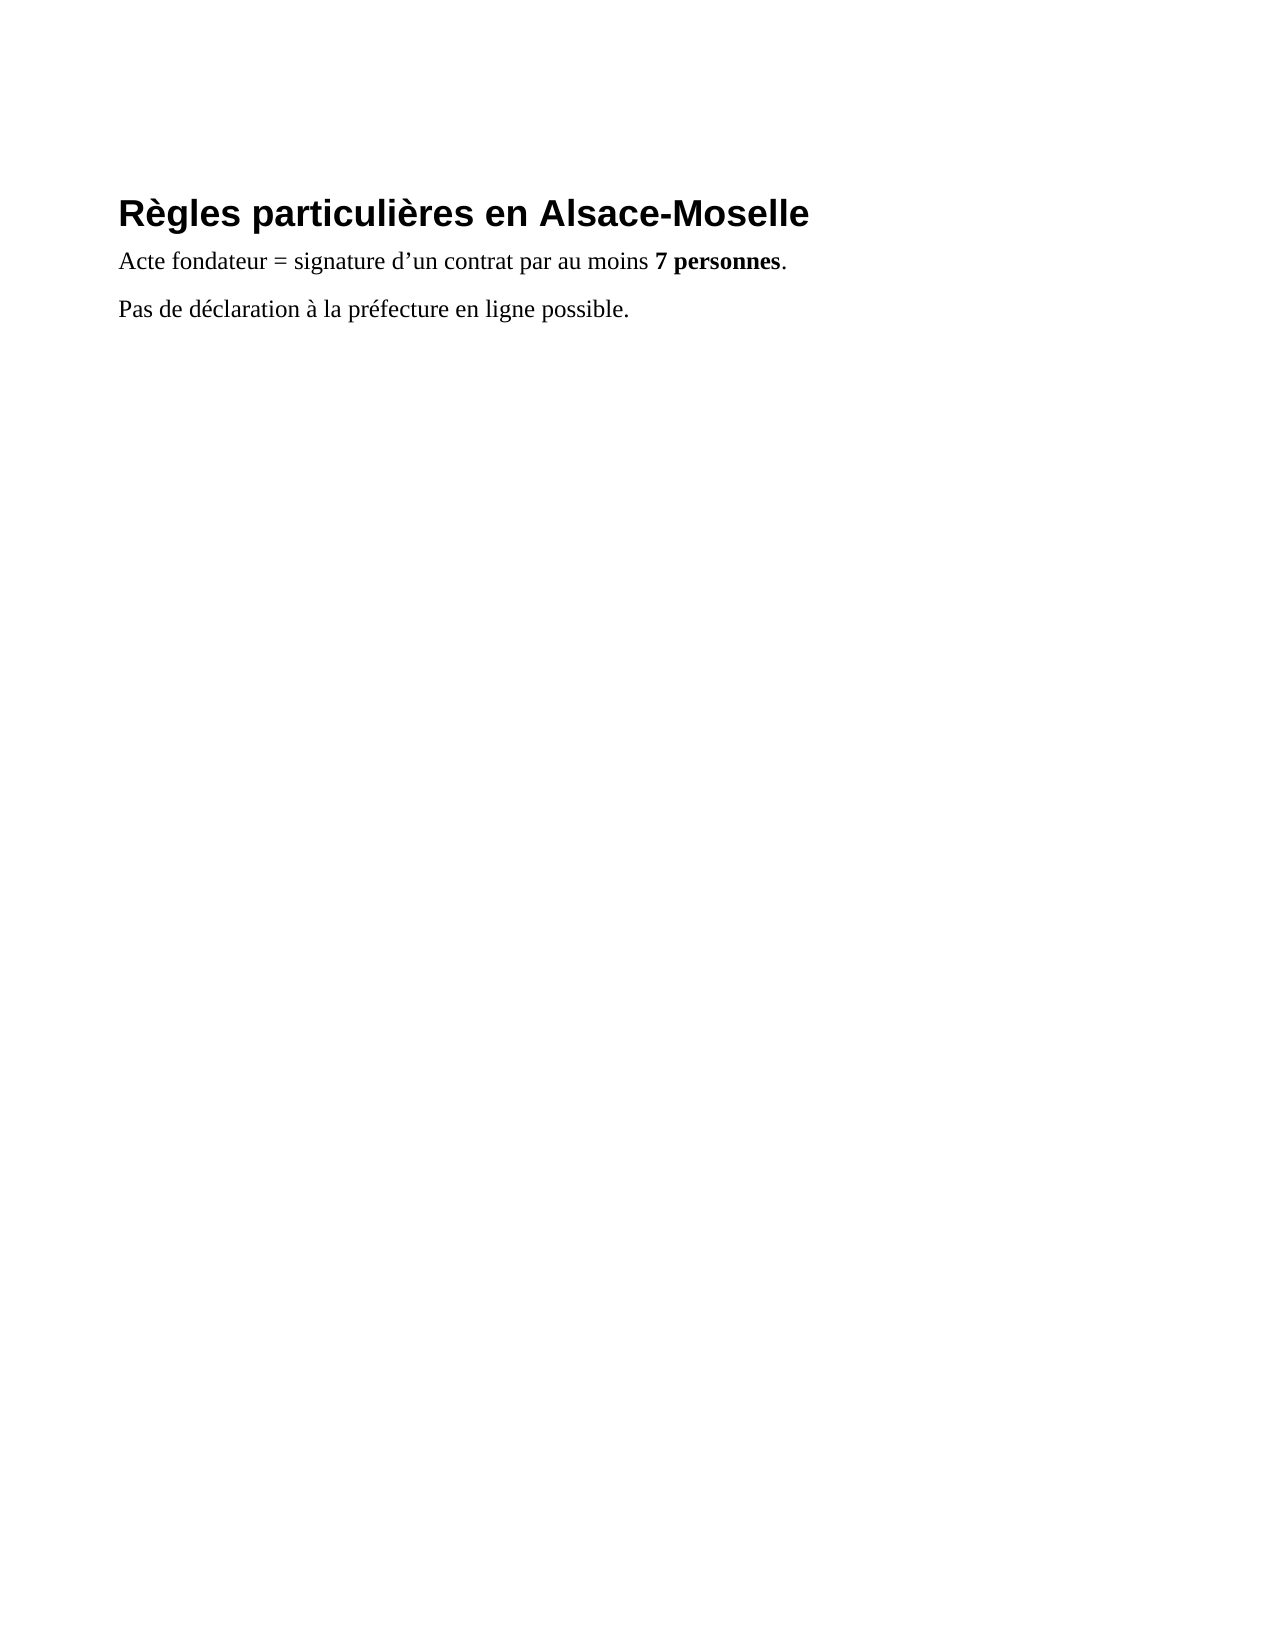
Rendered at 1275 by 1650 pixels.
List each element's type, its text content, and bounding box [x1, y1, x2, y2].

text Acte fondateur = signature d’un contrat par au moins 7 personnes. [118, 246, 1157, 275]
subtitle Règles particulières en Alsace-Moselle [118, 191, 1157, 234]
text Pas de déclaration à la préfecture en ligne possible. [118, 294, 1157, 323]
